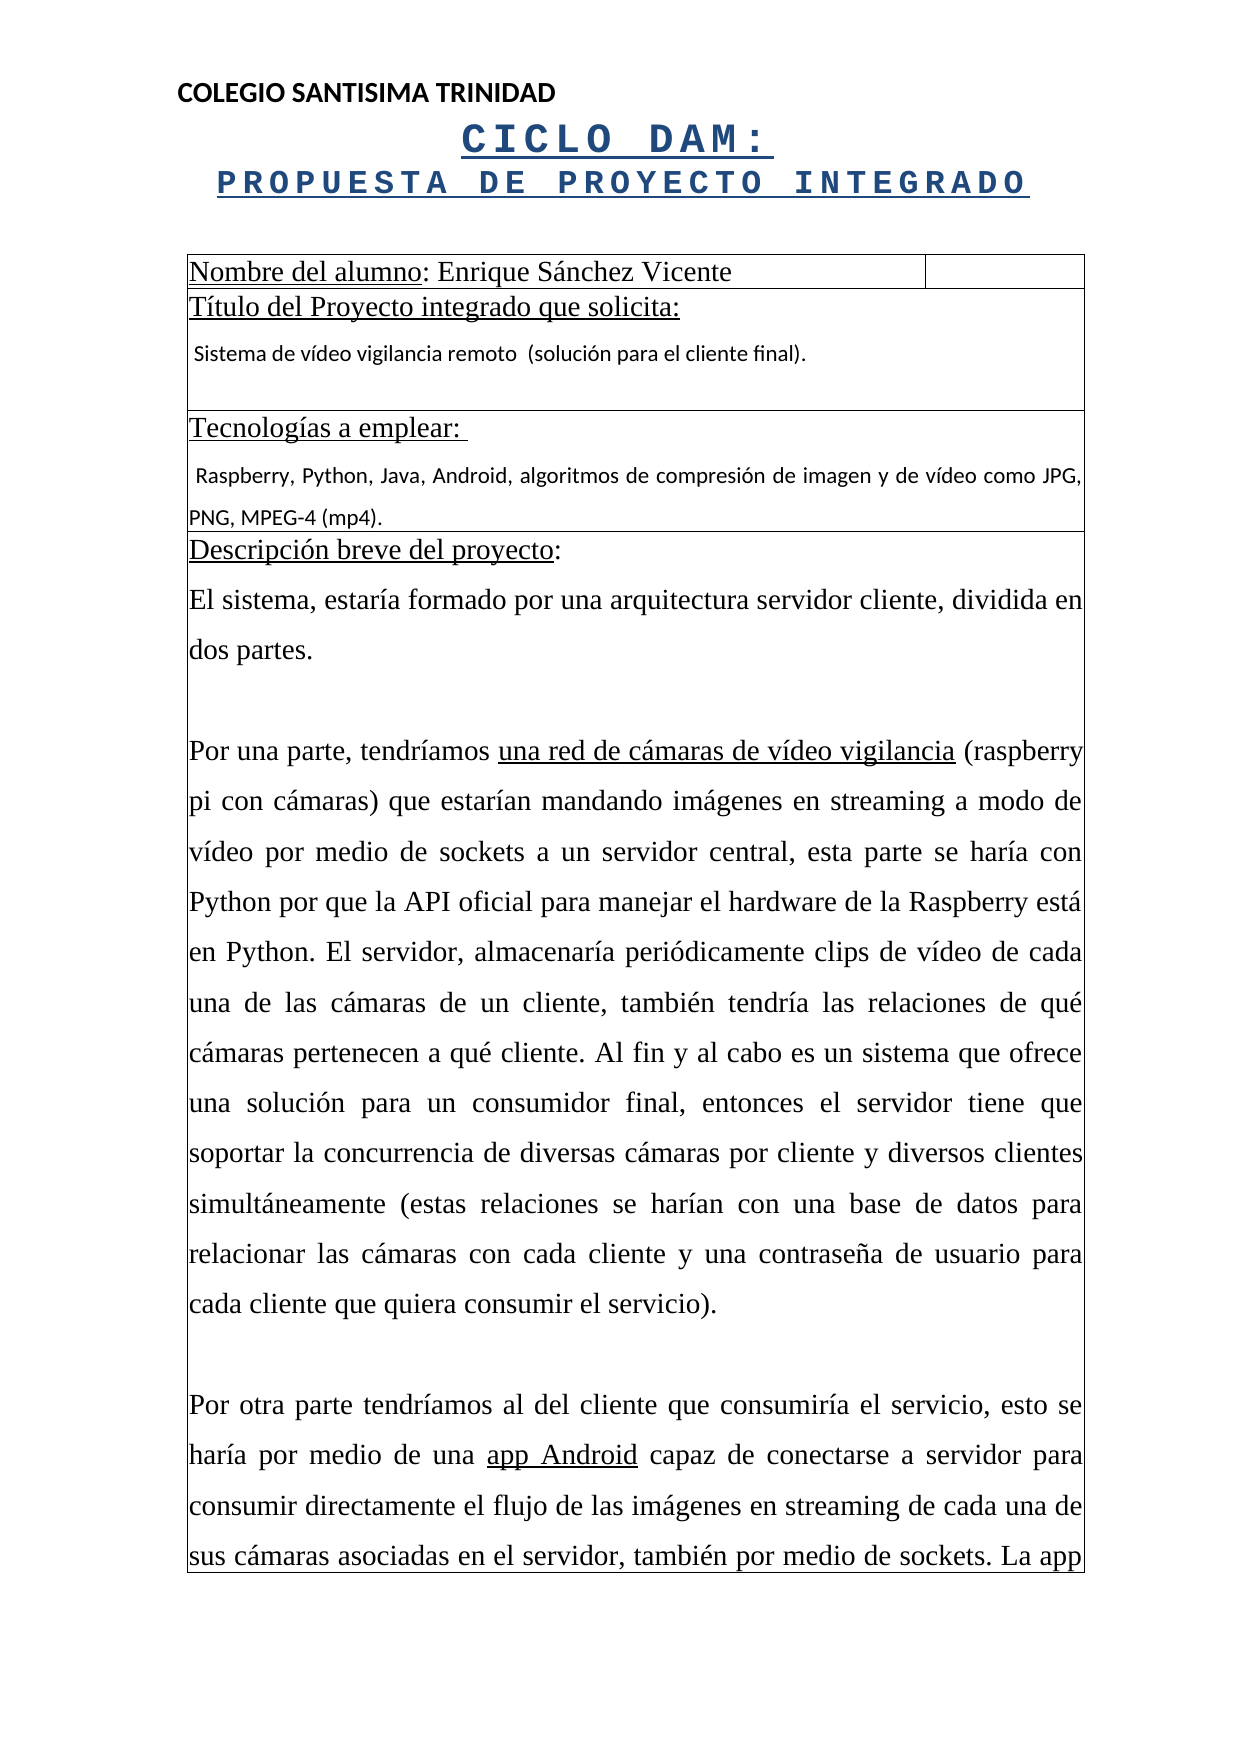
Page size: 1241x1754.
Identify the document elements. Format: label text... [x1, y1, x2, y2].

table_cell Descripción breve del proyecto: El sistema, estaría formado por una arquitectura servidor cliente, dividida en dos partes. Por una parte, tendríamos una red de cámaras de vídeo vigilancia (raspberry pi con cámaras) que estarían mandando imágenes en streaming a modo de vídeo por medio de sockets a un servidor central, esta parte se haría con Python por que la API oficial para manejar el hardware de la Raspberry está en Python. El servidor, almacenaría periódicamente clips de vídeo de cada una de las cámaras de un cliente, también tendría las relaciones de qué cámaras pertenecen a qué cliente. Al fin y al cabo es un sistema que ofrece una solución para un consumidor final, entonces el servidor tiene que soportar la concurrencia de diversas cámaras por cliente y diversos clientes simultáneamente (estas relaciones se harían con una base de datos para relacionar las cámaras con cada cliente y una contraseña de usuario para cada cliente que quiera consumir el servicio). Por otra parte tendríamos al del cliente que consumiría el servicio, esto se haría por medio de una app Android capaz de conectarse a servidor para consumir directamente el flujo de las imágenes en streaming de cada una de sus cámaras asociadas en el servidor, también por medio de sockets. La app [188, 532, 1084, 1572]
text PROPUESTA DE PROYECTO INTEGRADO [177, 165, 1063, 203]
text CICLO DAM: [177, 118, 1063, 165]
table_header [926, 255, 1084, 288]
table_cell Tecnologías a emplear: Raspberry, Python, Java, Android, algoritmos de compresión de imagen y de vídeo como JPG, PNG, MPEG-4 (mp4). [188, 411, 1084, 531]
table_cell Título del Proyecto integrado que solicita: Sistema de vídeo vigilancia remoto (solución para el cliente final). [188, 289, 1084, 409]
table_header Nombre del alumno: Enrique Sánchez Vicente [188, 255, 925, 288]
